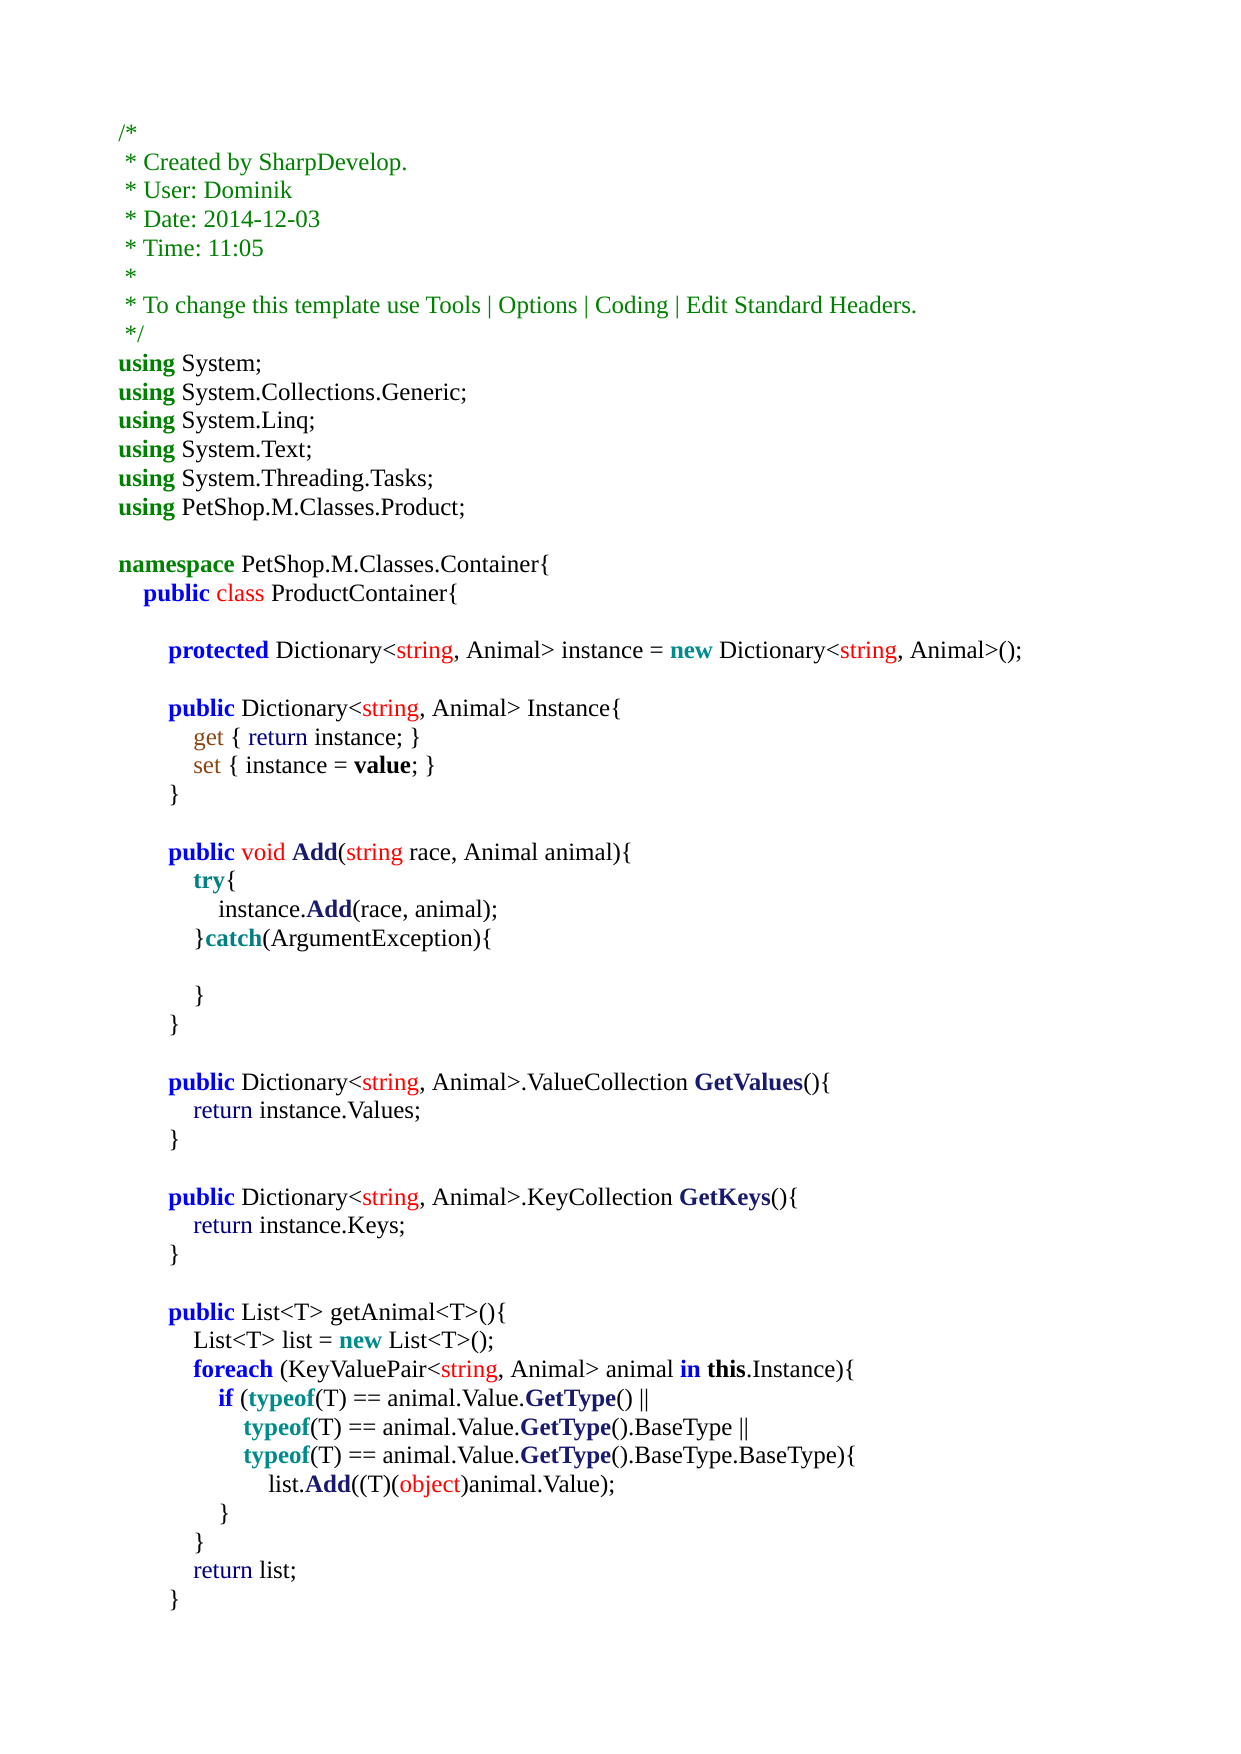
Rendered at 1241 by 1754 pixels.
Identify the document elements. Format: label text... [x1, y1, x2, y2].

text /* * Created by SharpDevelop. * User: Dominik * Date: 2014-12-03 * Time: 11:05 * * To change this template use Tools | Options | Coding | Edit Standard Headers. */ using System; using System.Collections.Generic; using System.Linq; using System.Text; using System.Threading.Tasks; using PetShop.M.Classes.Product; namespace PetShop.M.Classes.Container{ public class ProductContainer{ protected Dictionary<string, Animal> instance = new Dictionary<string, Animal>(); public Dictionary<string, Animal> Instance{ get { return instance; } set { instance = value; } } public void Add(string race, Animal animal){ try{ instance.Add(race, animal); }catch(ArgumentException){ } } public Dictionary<string, Animal>.ValueCollection GetValues(){ return instance.Values; } public Dictionary<string, Animal>.KeyCollection GetKeys(){ return instance.Keys; } public List<T> getAnimal<T>(){ List<T> list = new List<T>(); foreach (KeyValuePair<string, Animal> animal in this.Instance){ if (typeof(T) == animal.Value.GetType() || typeof(T) == animal.Value.GetType().BaseType || typeof(T) == animal.Value.GetType().BaseType.BaseType){ list.Add((T)(object)animal.Value); } } return list; } [118, 118, 1122, 1613]
